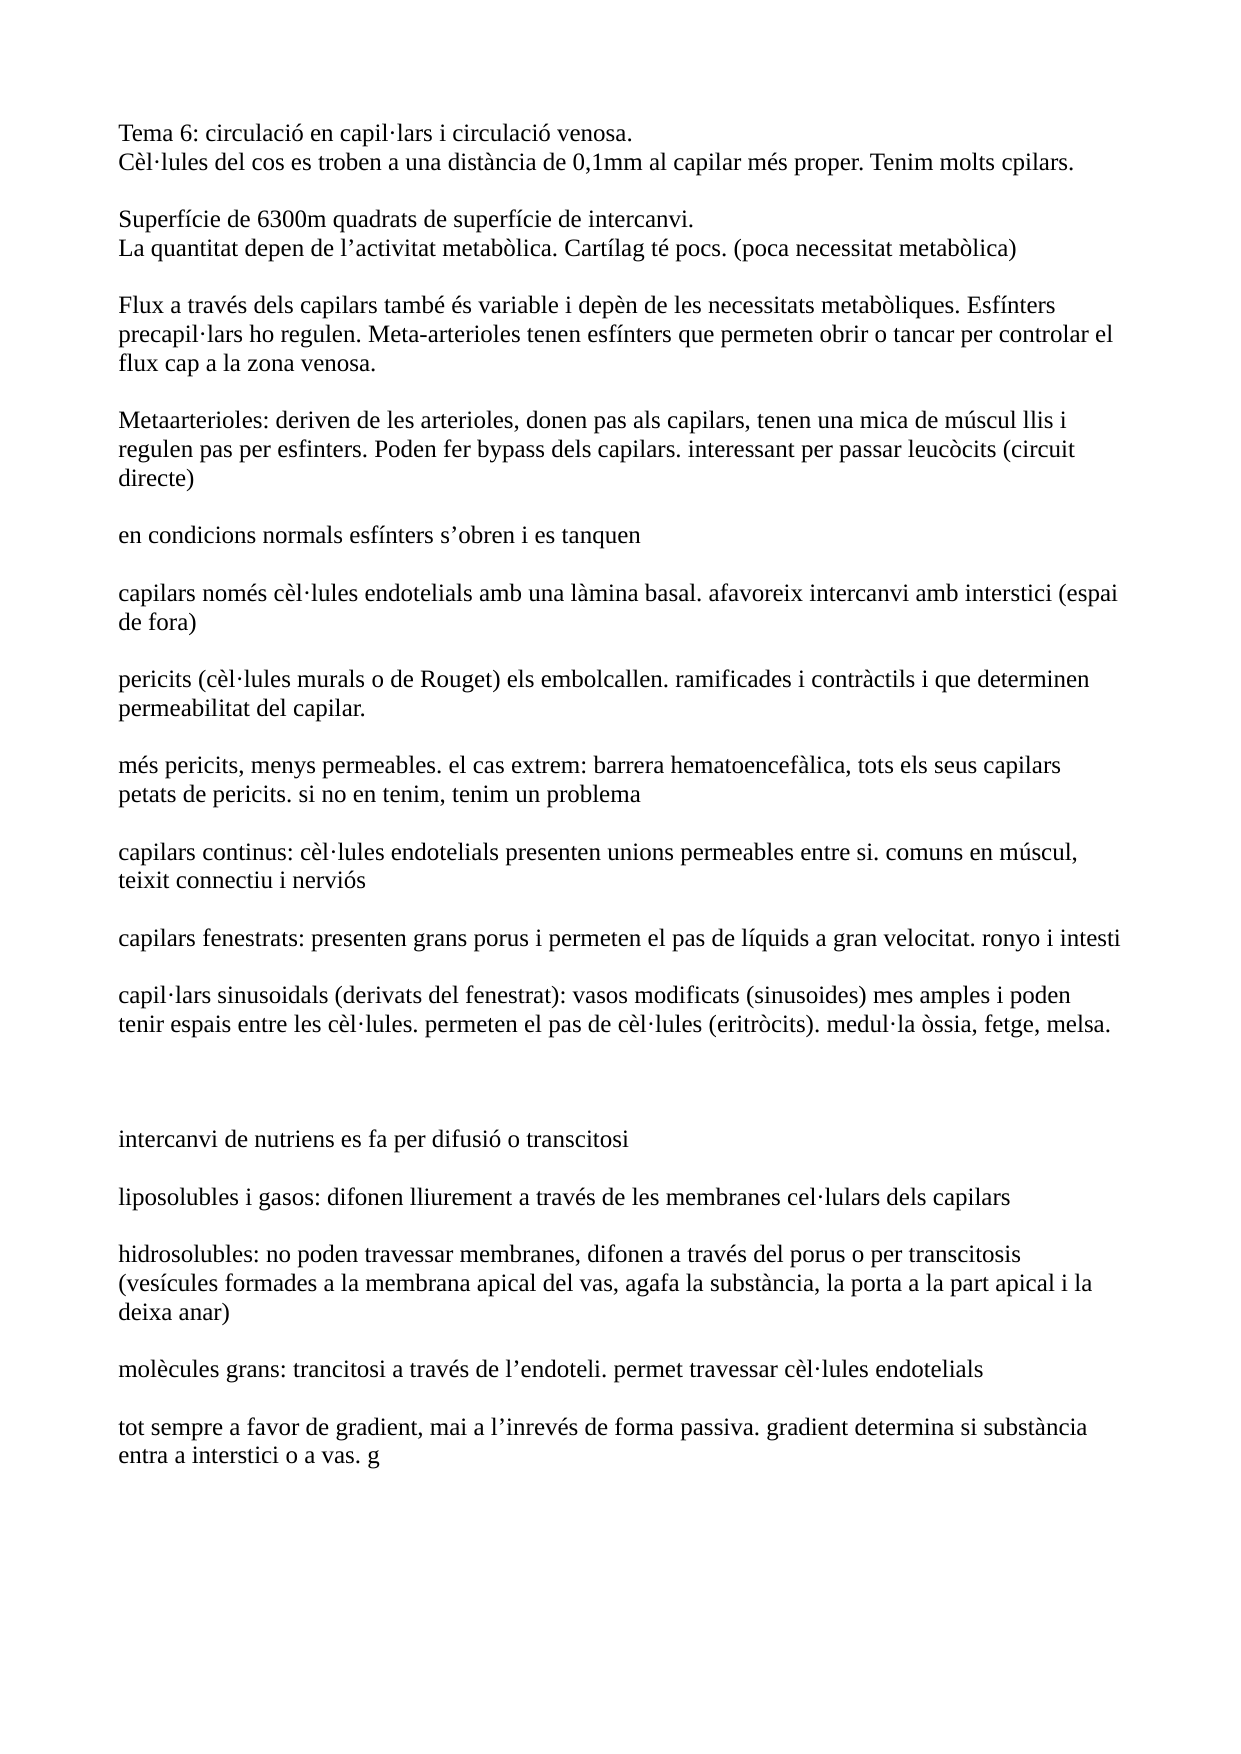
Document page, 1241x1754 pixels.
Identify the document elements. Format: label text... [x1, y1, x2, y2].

text capilars continus: cèl·lules endotelials presenten unions permeables entre si. comuns en múscul, teixit connectiu i nerviós [118, 837, 1122, 894]
text més pericits, menys permeables. el cas extrem: barrera hematoencefàlica, tots els seus capilars petats de pericits. si no en tenim, tenim un problema [118, 751, 1122, 808]
text hidrosolubles: no poden travessar membranes, difonen a través del porus o per transcitosis (vesícules formades a la membrana apical del vas, agafa la substància, la porta a la part apical i la deixa anar) [118, 1239, 1122, 1326]
text capil·lars sinusoidals (derivats del fenestrat): vasos modificats (sinusoides) mes amples i poden tenir espais entre les cèl·lules. permeten el pas de cèl·lules (eritròcits). medul·la òssia, fetge, melsa. [118, 981, 1122, 1038]
text capilars només cèl·lules endotelials amb una làmina basal. afavoreix intercanvi amb interstici (espai de fora) [118, 578, 1122, 636]
text Tema 6: circulació en capil·lars i circulació venosa. [118, 118, 1122, 147]
text tot sempre a favor de gradient, mai a l’inrevés de forma passiva. gradient determina si substància entra a interstici o a vas. g [118, 1412, 1122, 1469]
text liposolubles i gasos: difonen lliurement a través de les membranes cel·lulars dels capilars [118, 1182, 1122, 1211]
text intercanvi de nutriens es fa per difusió o transcitosi [118, 1124, 1122, 1153]
text capilars fenestrats: presenten grans porus i permeten el pas de líquids a gran velocitat. ronyo i intesti [118, 923, 1122, 952]
text molècules grans: trancitosi a través de l’endoteli. permet travessar cèl·lules endotelials [118, 1354, 1122, 1383]
text La quantitat depen de l’activitat metabòlica. Cartílag té pocs. (poca necessitat metabòlica) [118, 233, 1122, 262]
text pericits (cèl·lules murals o de Rouget) els embolcallen. ramificades i contràctils i que determinen permeabilitat del capilar. [118, 664, 1122, 722]
text Metaarterioles: deriven de les arterioles, donen pas als capilars, tenen una mica de múscul llis i regulen pas per esfinters. Poden fer bypass dels capilars. interessant per passar leucòcits (circuit directe) [118, 406, 1122, 492]
text Flux a través dels capilars també és variable i depèn de les necessitats metabòliques. Esfínters precapil·lars ho regulen. Meta-arterioles tenen esfínters que permeten obrir o tancar per controlar el flux cap a la zona venosa. [118, 291, 1122, 377]
text Cèl·lules del cos es troben a una distància de 0,1mm al capilar més proper. Tenim molts cpilars. [118, 147, 1122, 176]
text en condicions normals esfínters s’obren i es tanquen [118, 521, 1122, 549]
text Superfície de 6300m quadrats de superfície de intercanvi. [118, 204, 1122, 233]
